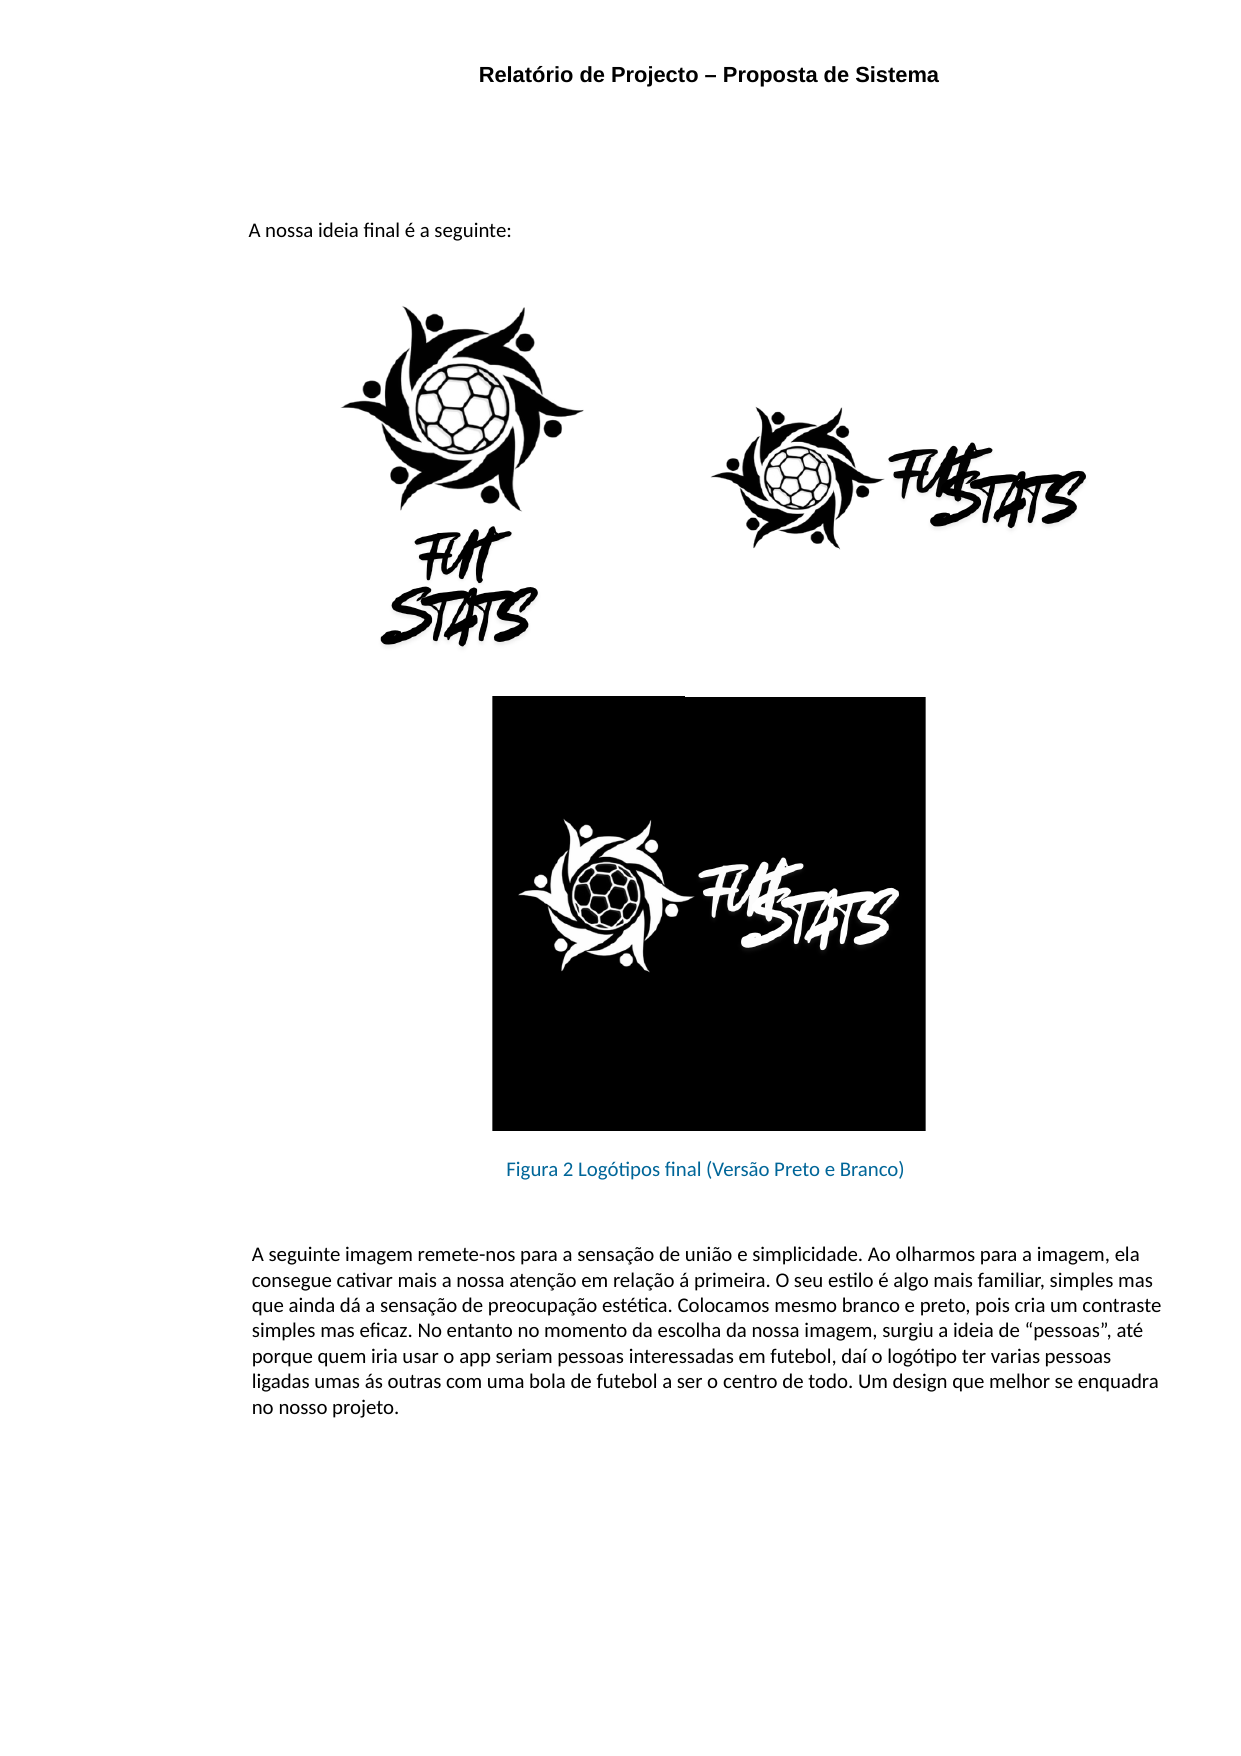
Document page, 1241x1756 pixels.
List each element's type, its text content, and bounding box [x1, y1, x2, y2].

text A nossa ideia final é a seguinte: [178, 217, 1166, 243]
text Figura 2 Logótipos final (Versão Preto e Branco) [178, 1156, 1166, 1182]
picture [251, 282, 670, 688]
picture [492, 292, 1113, 1131]
text A seguinte imagem remete-nos para a sensação de união e simplicidade. Ao olharmos para a imagem, ela consegue cativar mais a nossa atenção em relação á primeira. O seu estilo é algo mais familiar, simples mas que ainda dá a sensação de preocupação estética. Colocamos mesmo branco e preto, pois cria um contraste simples mas eficaz. No entanto no momento da escolha da nossa imagem, surgiu a ideia de “pessoas”, até porque quem iria usar o app seriam pessoas interessadas em futebol, daí o logótipo ter varias pessoas ligadas umas ás outras com uma bola de futebol a ser o centro de todo. Um design que melhor se enquadra no nosso projeto. [252, 1241, 1166, 1470]
